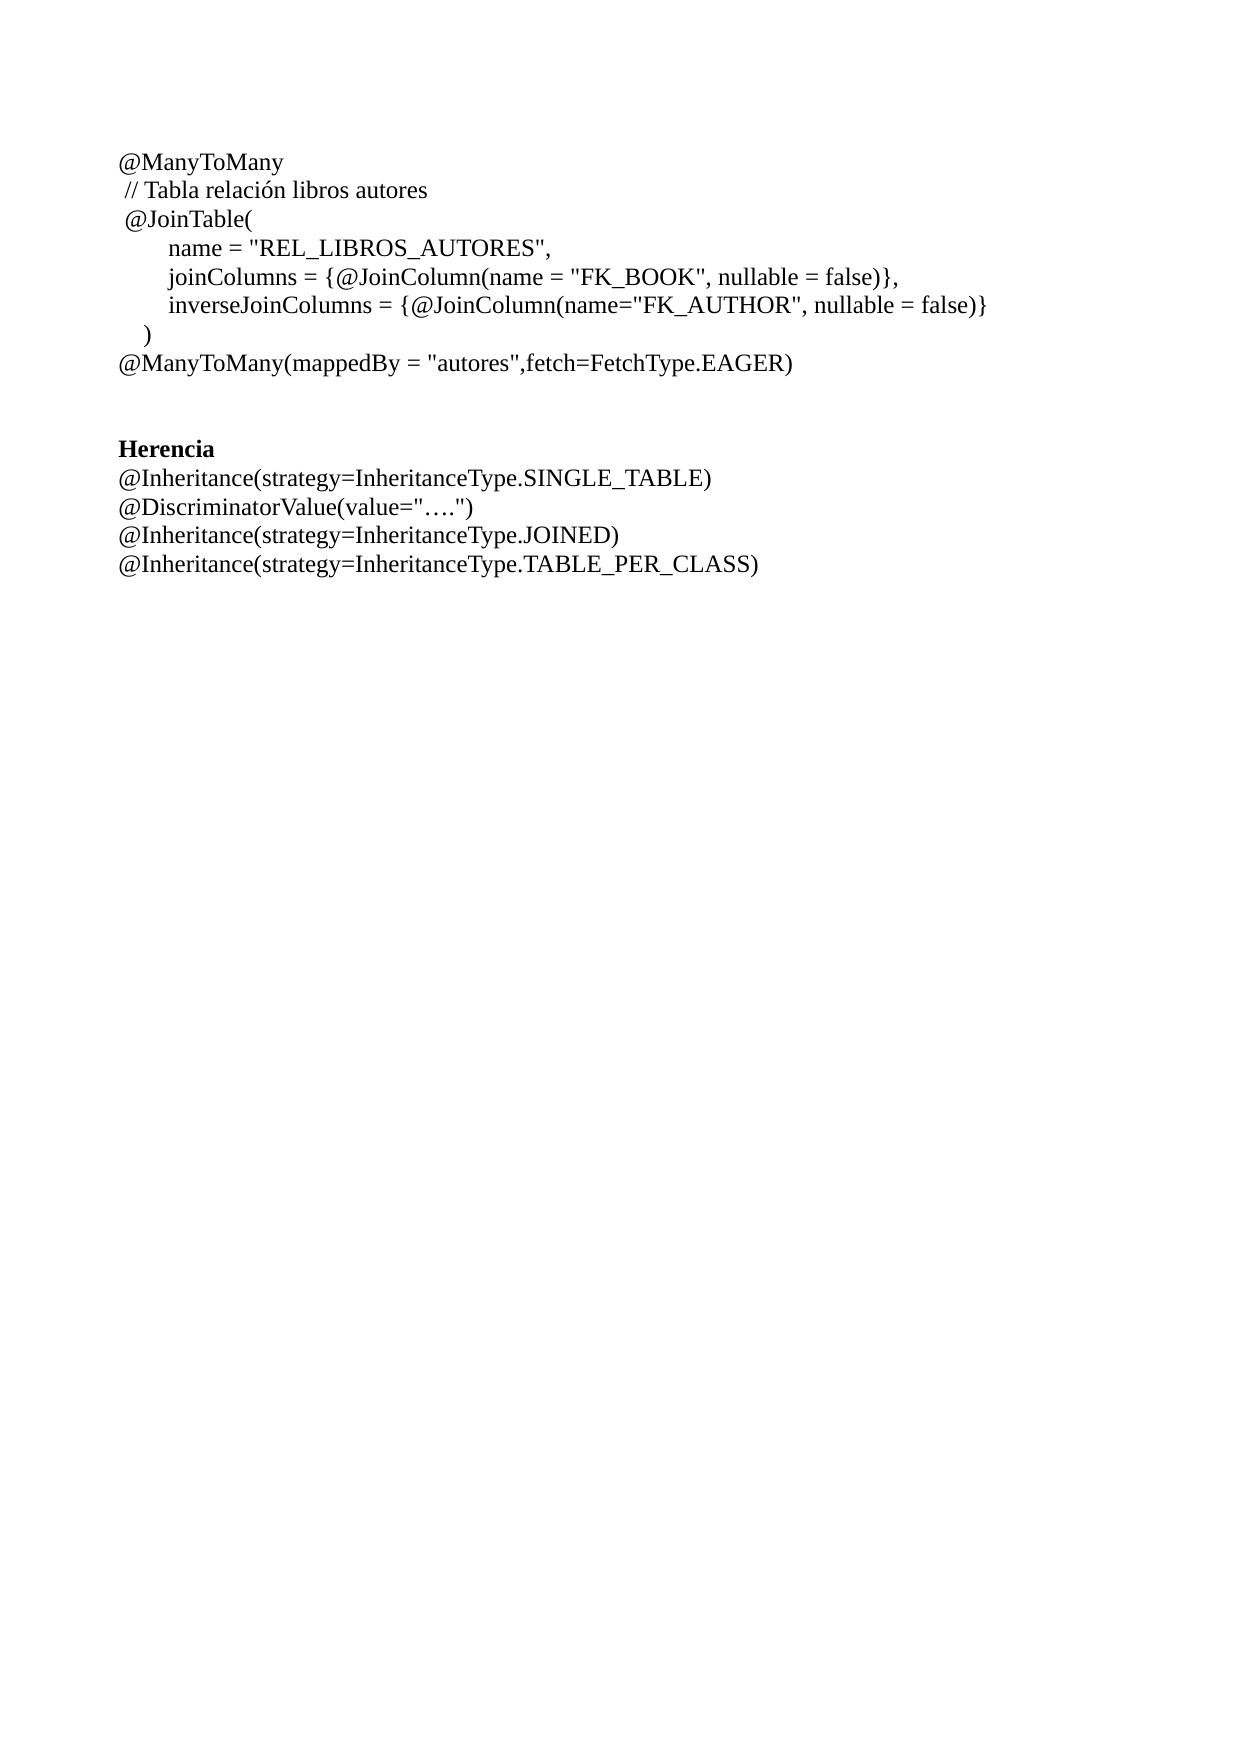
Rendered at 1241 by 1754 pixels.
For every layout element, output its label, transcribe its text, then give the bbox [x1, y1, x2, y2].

text @ManyToMany(mappedBy = "autores",fetch=FetchType.EAGER) [118, 348, 1122, 377]
text @JoinTable( [118, 204, 1122, 233]
text @DiscriminatorValue(value="….") [118, 492, 1122, 521]
text Herencia [118, 434, 1122, 463]
text @Inheritance(strategy=InheritanceType.TABLE_PER_CLASS) [118, 549, 1122, 578]
text // Tabla relación libros autores [118, 176, 1122, 204]
text @Inheritance(strategy=InheritanceType.JOINED) [118, 521, 1122, 549]
text joinColumns = {@JoinColumn(name = "FK_BOOK", nullable = false)}, [118, 262, 1122, 291]
text @Inheritance(strategy=InheritanceType.SINGLE_TABLE) [118, 463, 1122, 492]
text name = "REL_LIBROS_AUTORES", [118, 233, 1122, 262]
text ) [118, 319, 1122, 348]
text @ManyToMany [118, 147, 1122, 176]
text inverseJoinColumns = {@JoinColumn(name="FK_AUTHOR", nullable = false)} [118, 291, 1122, 319]
